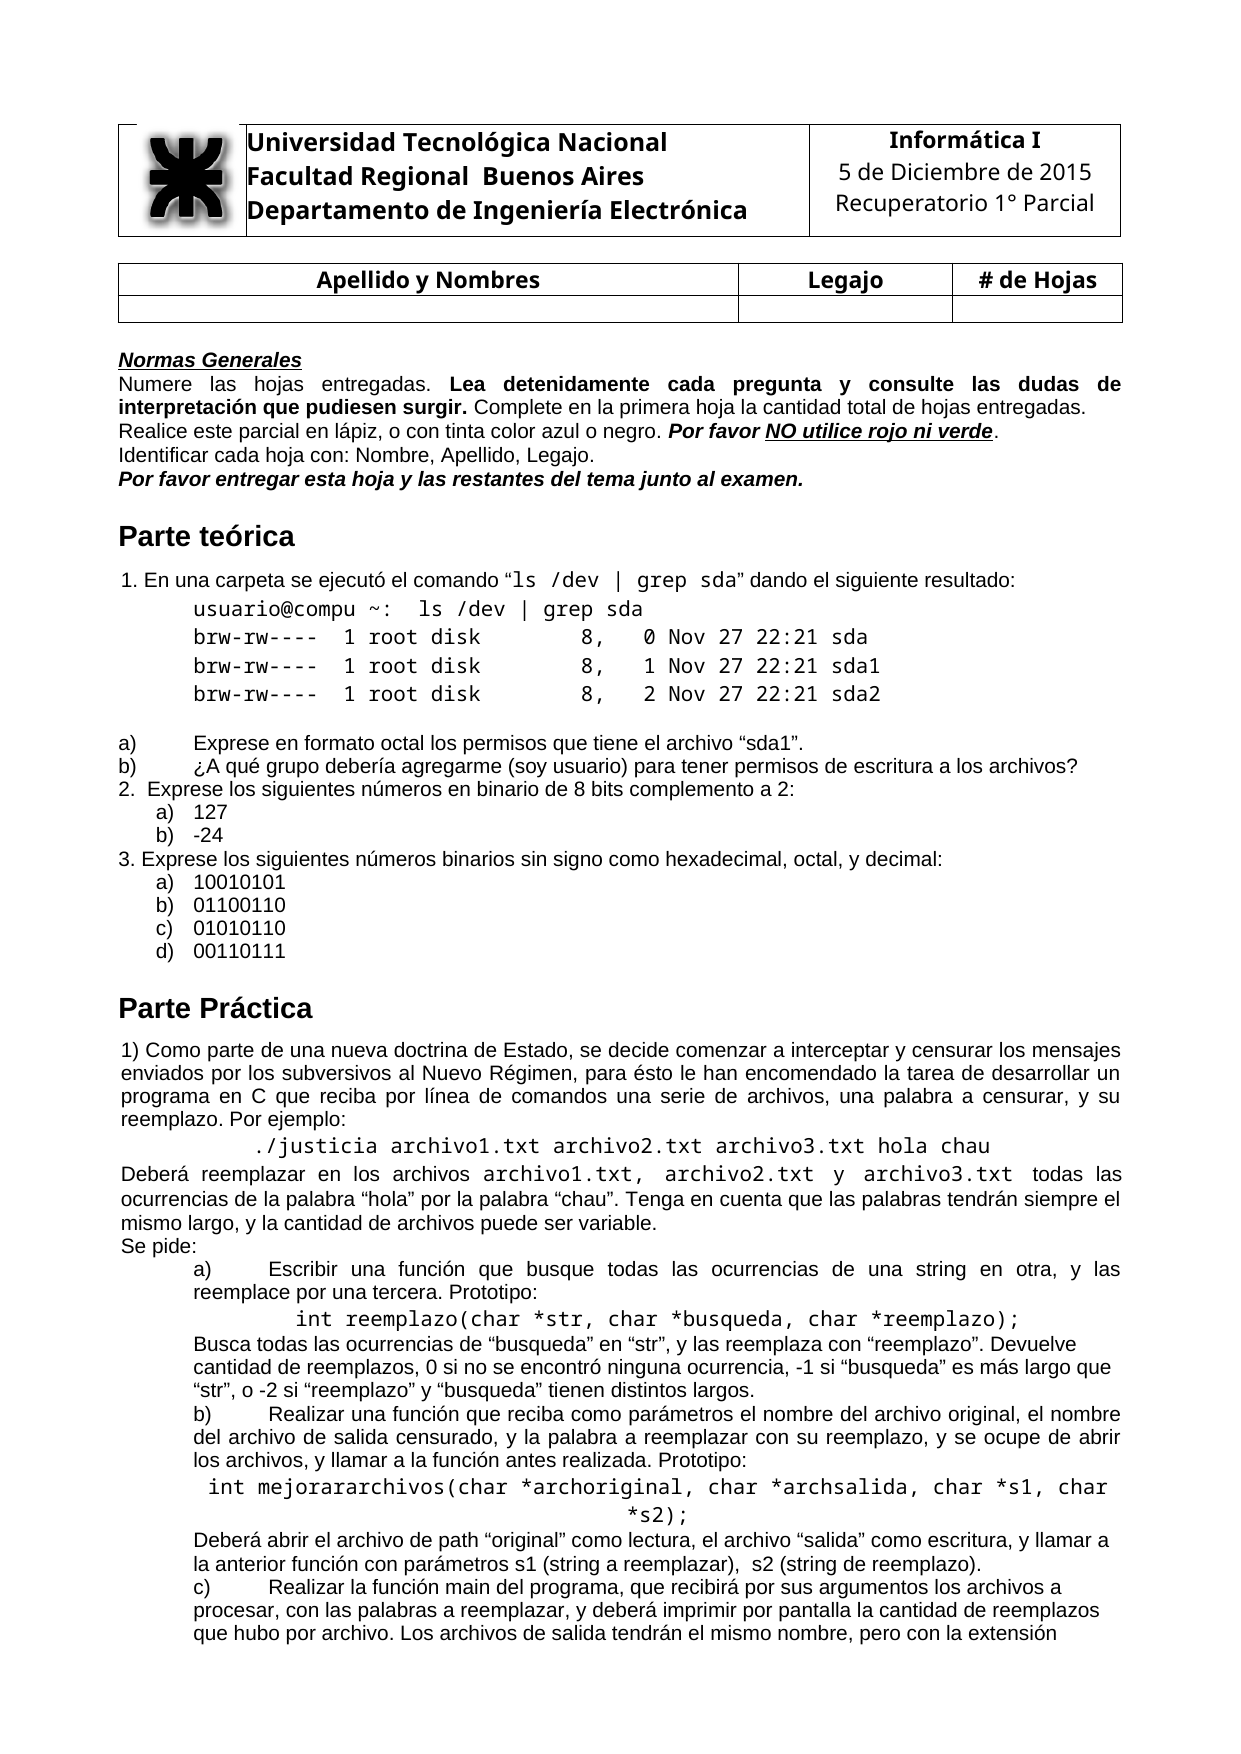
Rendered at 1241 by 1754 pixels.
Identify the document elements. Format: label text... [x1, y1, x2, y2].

list ¿A qué grupo debería agregarme (soy usuario) para tener permisos de escritura a los archivos? [118, 754, 1122, 777]
text 1. En una carpeta se ejecutó el comando “ls /dev | grep sda” dando el siguiente resultado: [121, 566, 1122, 594]
list 127 [156, 801, 1122, 824]
list Busca todas las ocurrencias de “busqueda” en “str”, y las reemplaza con “reemplazo”. Devuelve cantidad de reemplazos, 0 si no se encontró ninguna ocurrencia, -1 si “busqueda” es más largo que “str”, o -2 si “reemplazo” y “busqueda” tienen distintos largos. [193, 1333, 1122, 1402]
text 1) Como parte de una nueva doctrina de Estado, se decide comenzar a interceptar y censurar los mensajes enviados por los subversivos al Nuevo Régimen, para ésto le han encomendado la tarea de desarrollar un programa en C que reciba por línea de comandos una serie de archivos, una palabra a censurar, y su reemplazo. Por ejemplo: [121, 1038, 1122, 1131]
text Realice este parcial en lápiz, o con tinta color azul o negro. Por favor NO utilice rojo ni verde. [118, 420, 1122, 443]
list 01010110 [156, 917, 1122, 940]
text Por favor entregar esta hoja y las restantes del tema junto al examen. [118, 467, 1122, 491]
list Exprese en formato octal los permisos que tiene el archivo “sda1”. [118, 731, 1122, 754]
list Deberá abrir el archivo de path “original” como lectura, el archivo “salida” como escritura, y llamar a la anterior función con parámetros s1 (string a reemplazar), s2 (string de reemplazo). [193, 1529, 1122, 1575]
text usuario@compu ~: ls /dev | grep sda [193, 594, 1122, 622]
text ./justicia archivo1.txt archivo2.txt archivo3.txt hola chau [121, 1131, 1122, 1159]
subtitle Parte teórica [118, 520, 1122, 552]
text brw-rw---- 1 root disk 8, 2 Nov 27 22:21 sda2 [193, 679, 1122, 708]
text brw-rw---- 1 root disk 8, 0 Nov 27 22:21 sda [193, 622, 1122, 651]
text Se pide: [121, 1234, 1122, 1258]
text Identificar cada hoja con: Nombre, Apellido, Legajo. [118, 444, 1122, 467]
text Deberá reemplazar en los archivos archivo1.txt, archivo2.txt y archivo3.txt todas las ocurrencias de la palabra “hola” por la palabra “chau”. Tenga en cuenta que las palabras tendrán siempre el mismo largo, y la cantidad de archivos puede ser variable. [121, 1159, 1122, 1234]
list Realizar la función main del programa, que recibirá por sus argumentos los archivos a procesar, con las palabras a reemplazar, y deberá imprimir por pantalla la cantidad de reemplazos que hubo por archivo. Los archivos de salida tendrán el mismo nombre, pero con la extensión [193, 1575, 1122, 1645]
list 10010101 [156, 870, 1122, 894]
list 01100110 [156, 894, 1122, 917]
text brw-rw---- 1 root disk 8, 1 Nov 27 22:21 sda1 [193, 651, 1122, 679]
text Numere las hojas entregadas. Lea detenidamente cada pregunta y consulte las dudas de interpretación que pudiesen surgir. Complete en la primera hoja la cantidad total de hojas entregadas. [118, 373, 1122, 419]
list 00110111 [156, 940, 1122, 963]
list Realizar una función que reciba como parámetros el nombre del archivo original, el nombre del archivo de salida censurado, y la palabra a reemplazar con su reemplazo, y se ocupe de abrir los archivos, y llamar a la función antes realizada. Prototipo: [193, 1402, 1122, 1472]
list int mejorararchivos(char *archoriginal, char *archsalida, char *s1, char *s2); [193, 1472, 1122, 1529]
list int reemplazo(char *str, char *busqueda, char *reemplazo); [193, 1304, 1122, 1333]
picture [136, 124, 240, 236]
list -24 [156, 824, 1122, 847]
subtitle Parte Práctica [118, 992, 1122, 1025]
text Normas Generales [118, 349, 1122, 372]
list Escribir una función que busque todas las ocurrencias de una string en otra, y las reemplace por una tercera. Prototipo: [193, 1258, 1122, 1304]
text 3. Exprese los siguientes números binarios sin signo como hexadecimal, octal, y decimal: [118, 847, 1122, 870]
list 2. Exprese los siguientes números en binario de 8 bits complemento a 2: [118, 777, 1122, 801]
